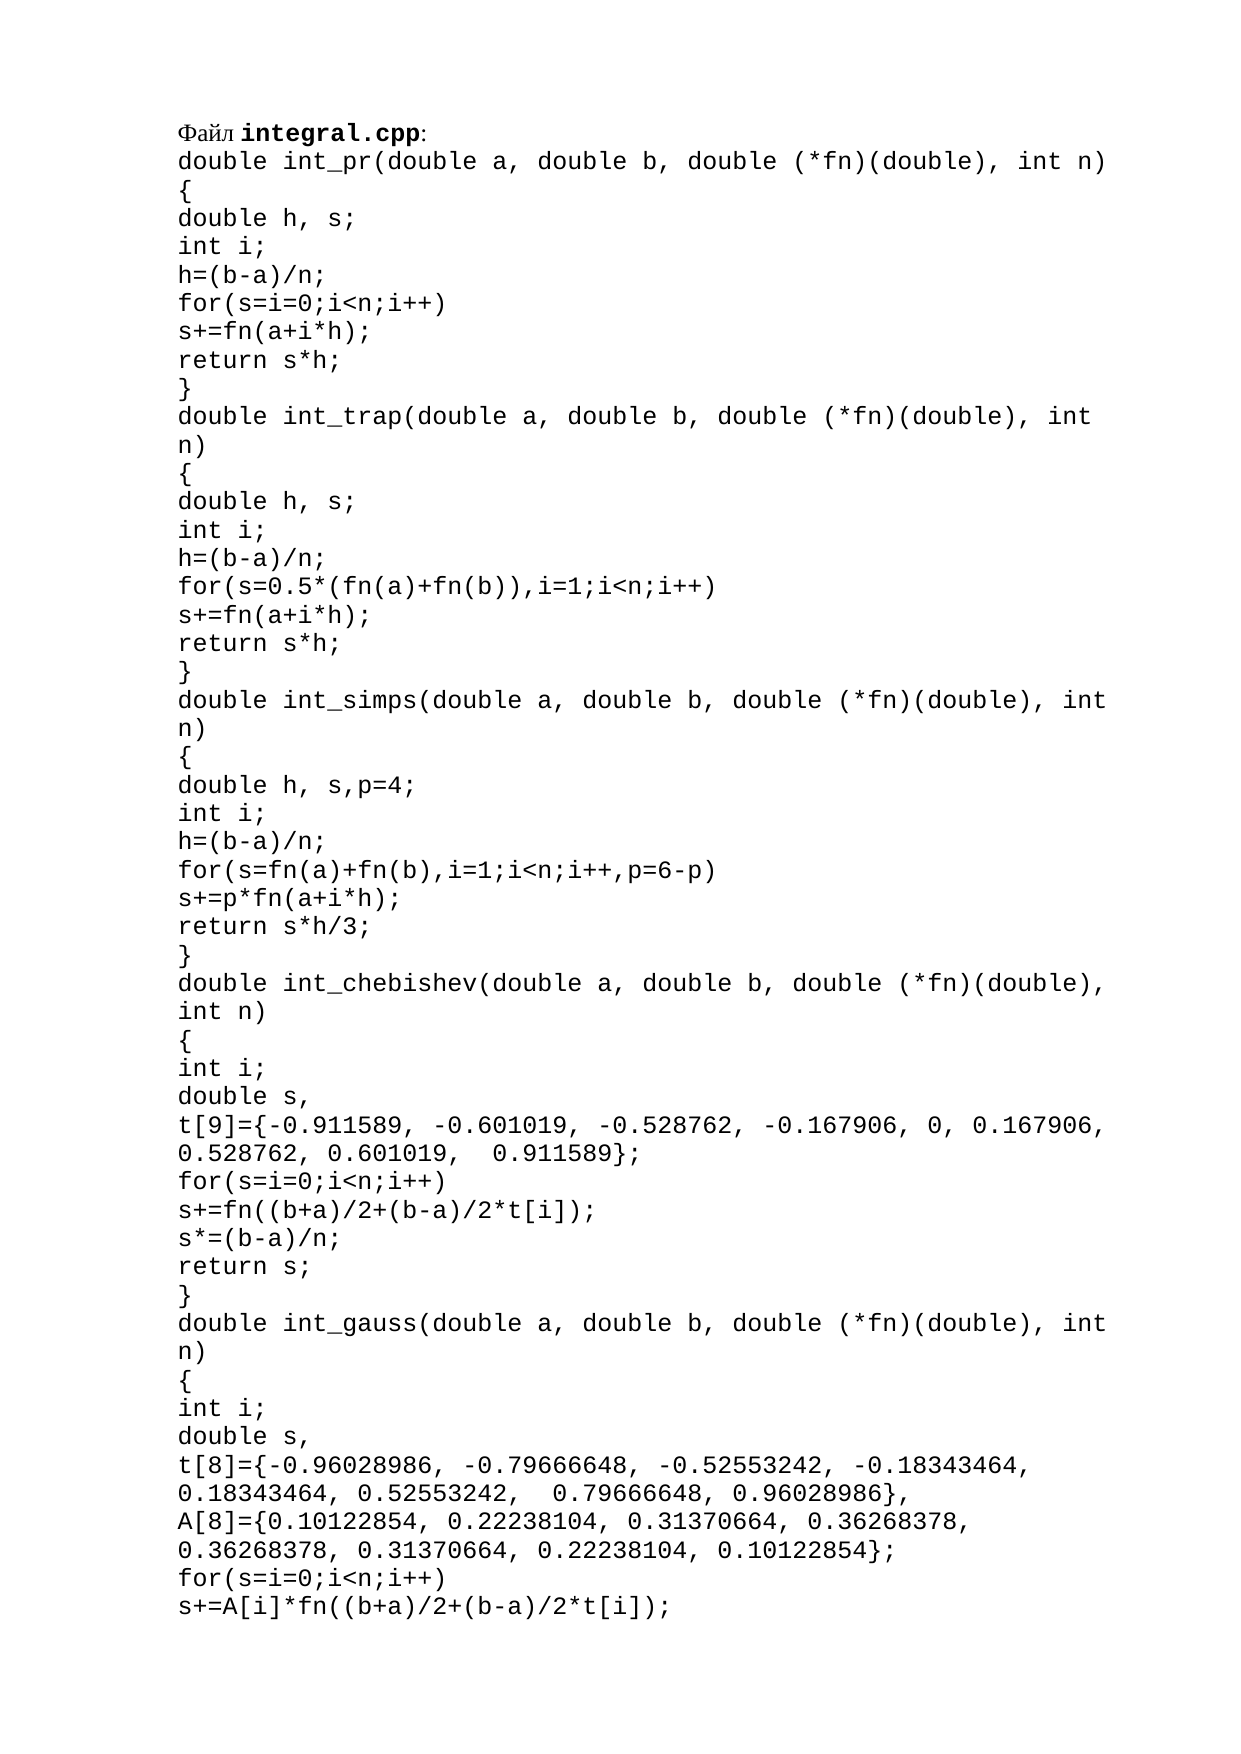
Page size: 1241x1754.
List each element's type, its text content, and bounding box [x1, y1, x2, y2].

text for(s=i=0;i<n;i++) [177, 1169, 1122, 1197]
text for(s=fn(a)+fn(b),i=1;i<n;i++,p=6-p) [177, 857, 1122, 886]
text double int_gauss(double a, double b, double (*fn)(double), int n) [177, 1311, 1122, 1367]
text s+=fn(a+i*h); [177, 319, 1122, 347]
text double h, s,p=4; [177, 772, 1122, 801]
text s+=A[i]*fn((b+a)/2+(b-a)/2*t[i]); [177, 1594, 1122, 1622]
text return s*h; [177, 347, 1122, 376]
text return s; [177, 1254, 1122, 1282]
text A[8]={0.10122854, 0.22238104, 0.31370664, 0.36268378, 0.36268378, 0.31370664, 0.22238104, 0.10122854}; [177, 1509, 1122, 1566]
text s+=fn((b+a)/2+(b-a)/2*t[i]); [177, 1197, 1122, 1226]
text int i; [177, 1056, 1122, 1084]
text h=(b-a)/n; [177, 546, 1122, 574]
text double int_pr(double a, double b, double (*fn)(double), int n) [177, 149, 1122, 177]
text { [177, 1027, 1122, 1056]
text h=(b-a)/n; [177, 262, 1122, 291]
text double int_trap(double a, double b, double (*fn)(double), int n) [177, 404, 1122, 461]
text { [177, 461, 1122, 489]
text s+=p*fn(a+i*h); [177, 886, 1122, 914]
text return s*h/3; [177, 914, 1122, 942]
text double s, [177, 1084, 1122, 1112]
text { [177, 177, 1122, 206]
text double s, [177, 1424, 1122, 1452]
text } [177, 1282, 1122, 1311]
text int i; [177, 1396, 1122, 1424]
text for(s=0.5*(fn(a)+fn(b)),i=1;i<n;i++) [177, 574, 1122, 602]
text int i; [177, 517, 1122, 546]
text for(s=i=0;i<n;i++) [177, 291, 1122, 319]
text int i; [177, 234, 1122, 262]
text } [177, 659, 1122, 687]
text s+=fn(a+i*h); [177, 602, 1122, 631]
text int i; [177, 801, 1122, 829]
text s*=(b-a)/n; [177, 1226, 1122, 1254]
text h=(b-a)/n; [177, 829, 1122, 857]
text } [177, 942, 1122, 971]
text double int_simps(double a, double b, double (*fn)(double), int n) [177, 687, 1122, 744]
text double h, s; [177, 489, 1122, 517]
text return s*h; [177, 631, 1122, 659]
text t[8]={-0.96028986, -0.79666648, -0.52553242, -0.18343464, 0.18343464, 0.52553242, 0.79666648, 0.96028986}, [177, 1452, 1122, 1509]
text t[9]={-0.911589, -0.601019, -0.528762, -0.167906, 0, 0.167906, 0.528762, 0.601019, 0.911589}; [177, 1112, 1122, 1169]
text { [177, 1367, 1122, 1396]
text { [177, 744, 1122, 772]
text double h, s; [177, 206, 1122, 234]
text for(s=i=0;i<n;i++) [177, 1566, 1122, 1594]
text Файл integral.cpp: [118, 118, 1122, 149]
text double int_chebishev(double a, double b, double (*fn)(double), int n) [177, 971, 1122, 1027]
text } [177, 376, 1122, 404]
